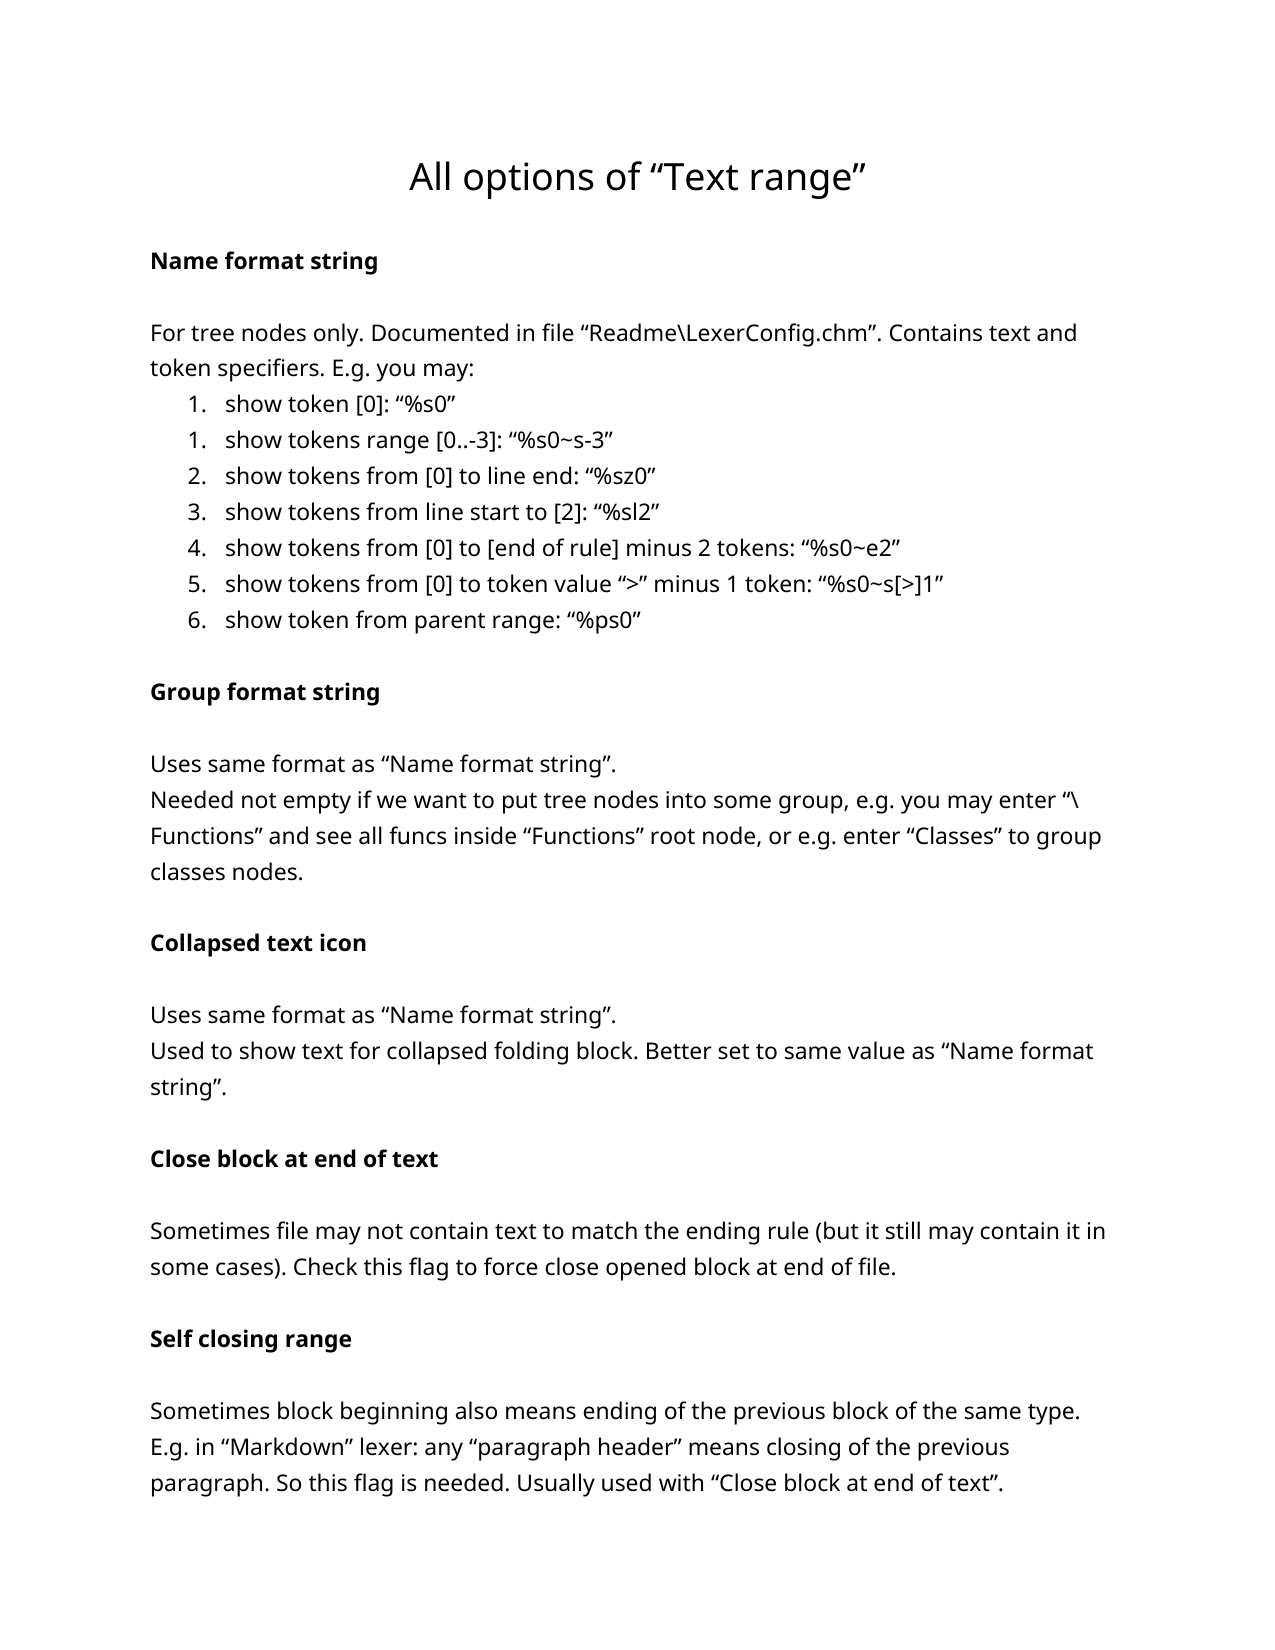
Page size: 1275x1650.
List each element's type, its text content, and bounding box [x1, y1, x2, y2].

text Uses same format as “Name format string”. [150, 748, 1125, 779]
subtitle Collapsed text icon [150, 927, 1125, 959]
list show tokens from line start to [2]: “%sl2” [187, 496, 1125, 527]
text Used to show text for collapsed folding block. Better set to same value as “Name format string”. [150, 1035, 1125, 1102]
list show token from parent range: “%ps0” [187, 604, 1125, 635]
list show tokens from [0] to line end: “%sz0” [187, 460, 1125, 491]
subtitle Self closing range [150, 1323, 1125, 1354]
text Sometimes file may not contain text to match the ending rule (but it still may contain it in some cases). Check this flag to force close opened block at end of file. [150, 1215, 1125, 1282]
text Sometimes block beginning also means ending of the previous block of the same type. E.g. in “Markdown” lexer: any “paragraph header” means closing of the previous paragraph. So this flag is needed. Usually used with “Close block at end of text”. [150, 1394, 1125, 1498]
subtitle Group format string [150, 676, 1125, 707]
text For tree nodes only. Documented in file “Readme\LexerConfig.chm”. Contains text and token specifiers. E.g. you may: [150, 316, 1125, 384]
subtitle Close block at end of text [150, 1143, 1125, 1174]
subtitle Name format string [150, 244, 1125, 276]
subtitle All options of “Text range” [150, 150, 1125, 201]
list show tokens from [0] to [end of rule] minus 2 tokens: “%s0~e2” [187, 532, 1125, 563]
list show tokens from [0] to token value “>” minus 1 token: “%s0~s[>]1” [187, 568, 1125, 599]
list show tokens range [0..-3]: “%s0~s-3” [187, 424, 1125, 456]
text Uses same format as “Name format string”. [150, 999, 1125, 1031]
list show token [0]: “%s0” [187, 388, 1125, 419]
text Needed not empty if we want to put tree nodes into some group, e.g. you may enter “\Functions” and see all funcs inside “Functions” root node, or e.g. enter “Classes” to group classes nodes. [150, 784, 1125, 887]
